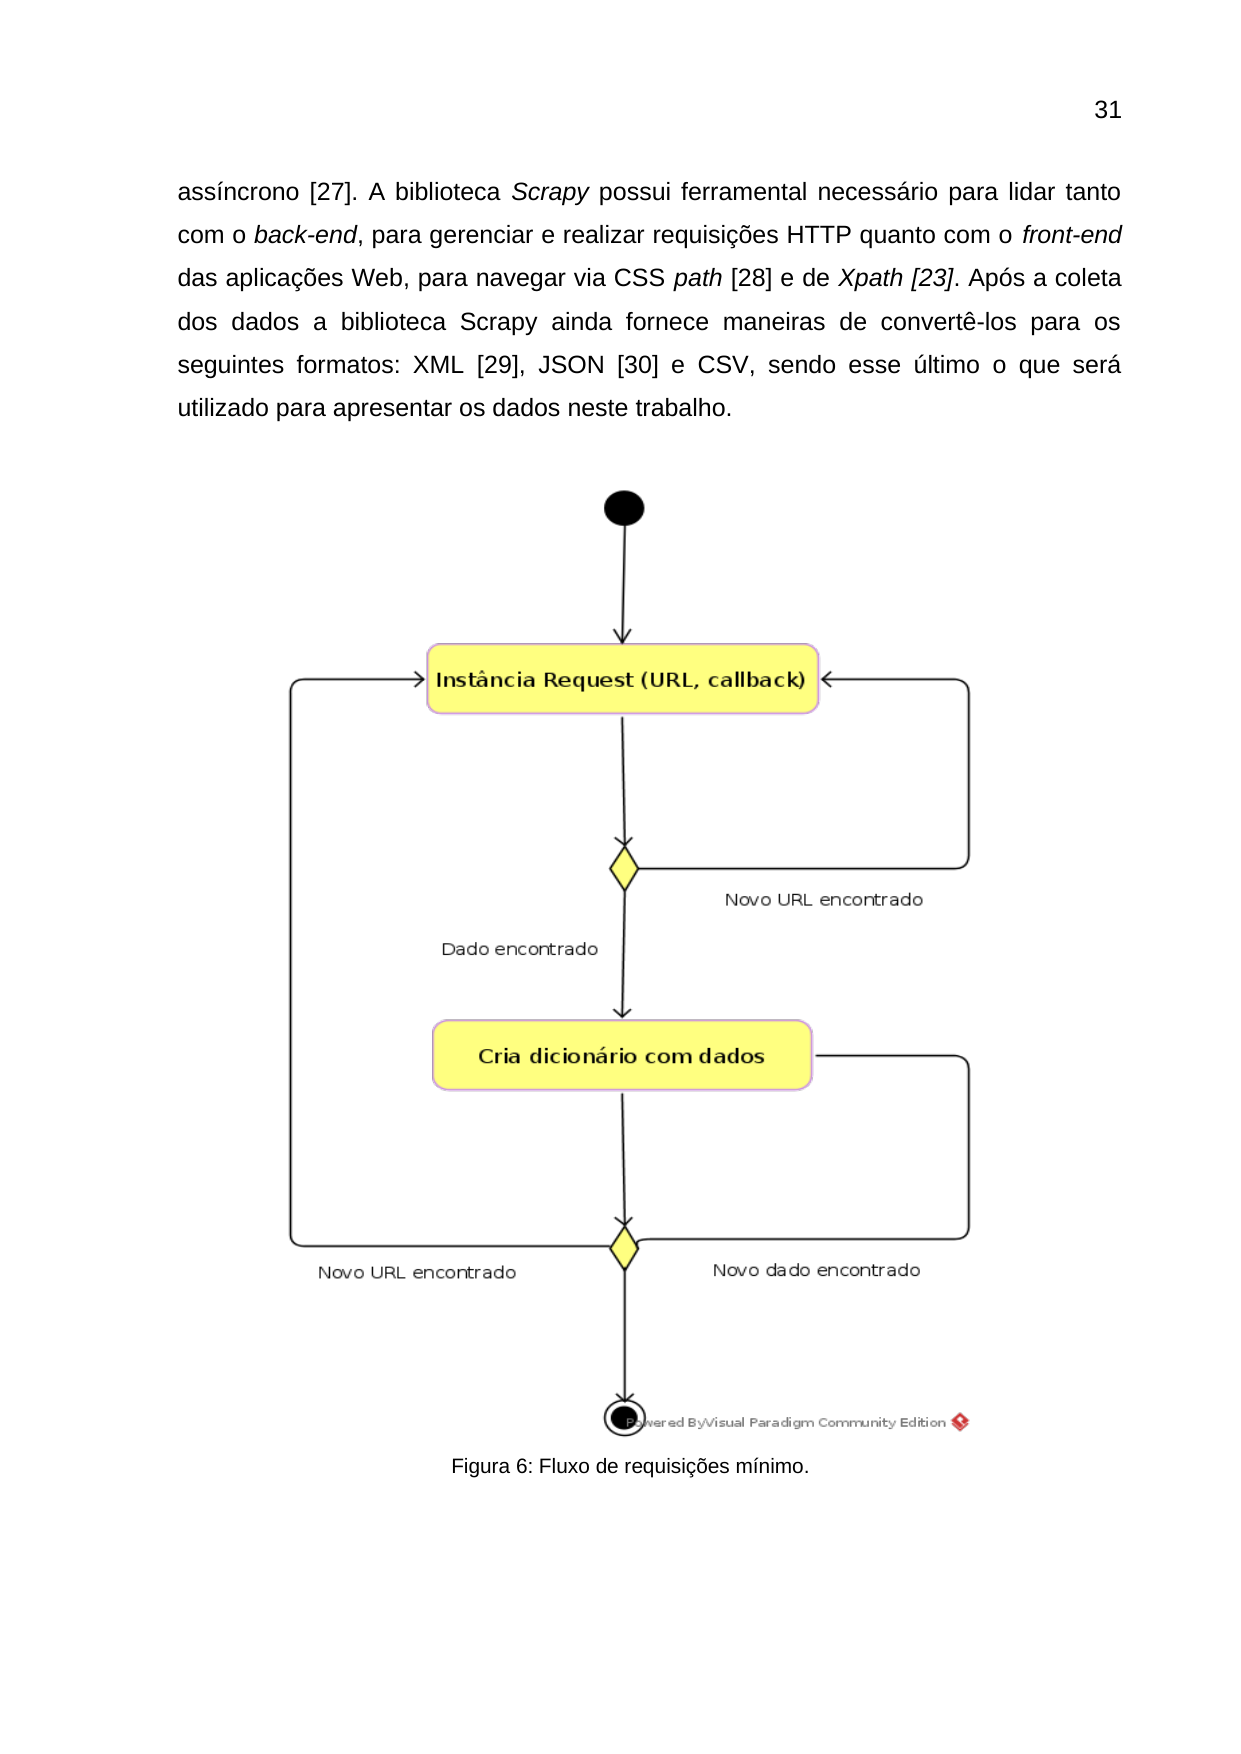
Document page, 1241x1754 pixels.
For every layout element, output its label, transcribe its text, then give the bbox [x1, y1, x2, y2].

text Figura 6: Fluxo de requisições mínimo. [331, 1442, 929, 1478]
picture [286, 487, 975, 1442]
text assíncrono [27]. A biblioteca Scrapy possui ferramental necessário para lidar tanto com o back-end, para gerenciar e realizar requisições HTTP quanto com o front-end das aplicações Web, para navegar via CSS path [28] e de Xpath [23]. Após a coleta dos dados a biblioteca Scrapy ainda fornece maneiras de convertê-los para os seguintes formatos: XML [29], JSON [30] e CSV, sendo esse último o que será utilizado para apresentar os dados neste trabalho. [177, 177, 1122, 422]
